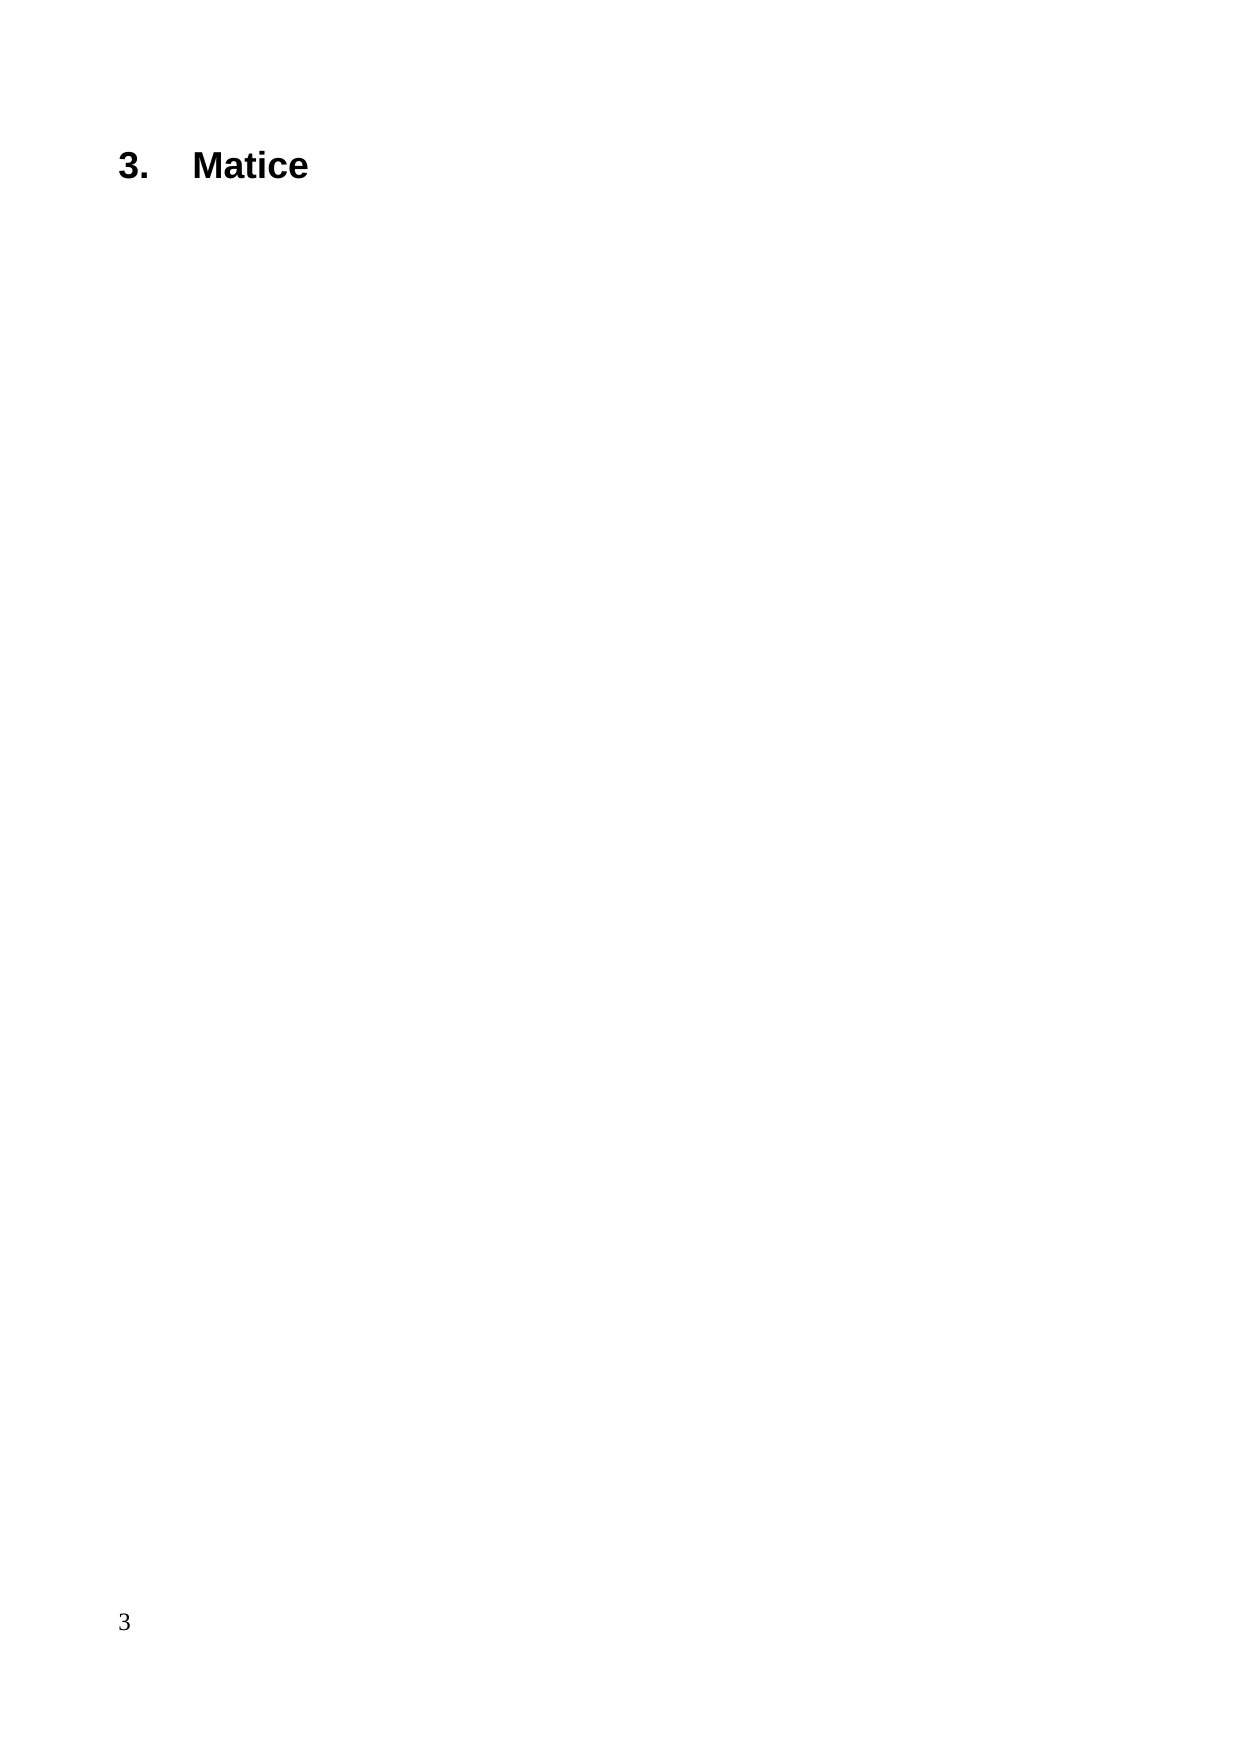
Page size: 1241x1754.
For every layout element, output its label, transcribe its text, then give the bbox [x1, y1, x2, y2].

subtitle Matice [118, 143, 1122, 186]
